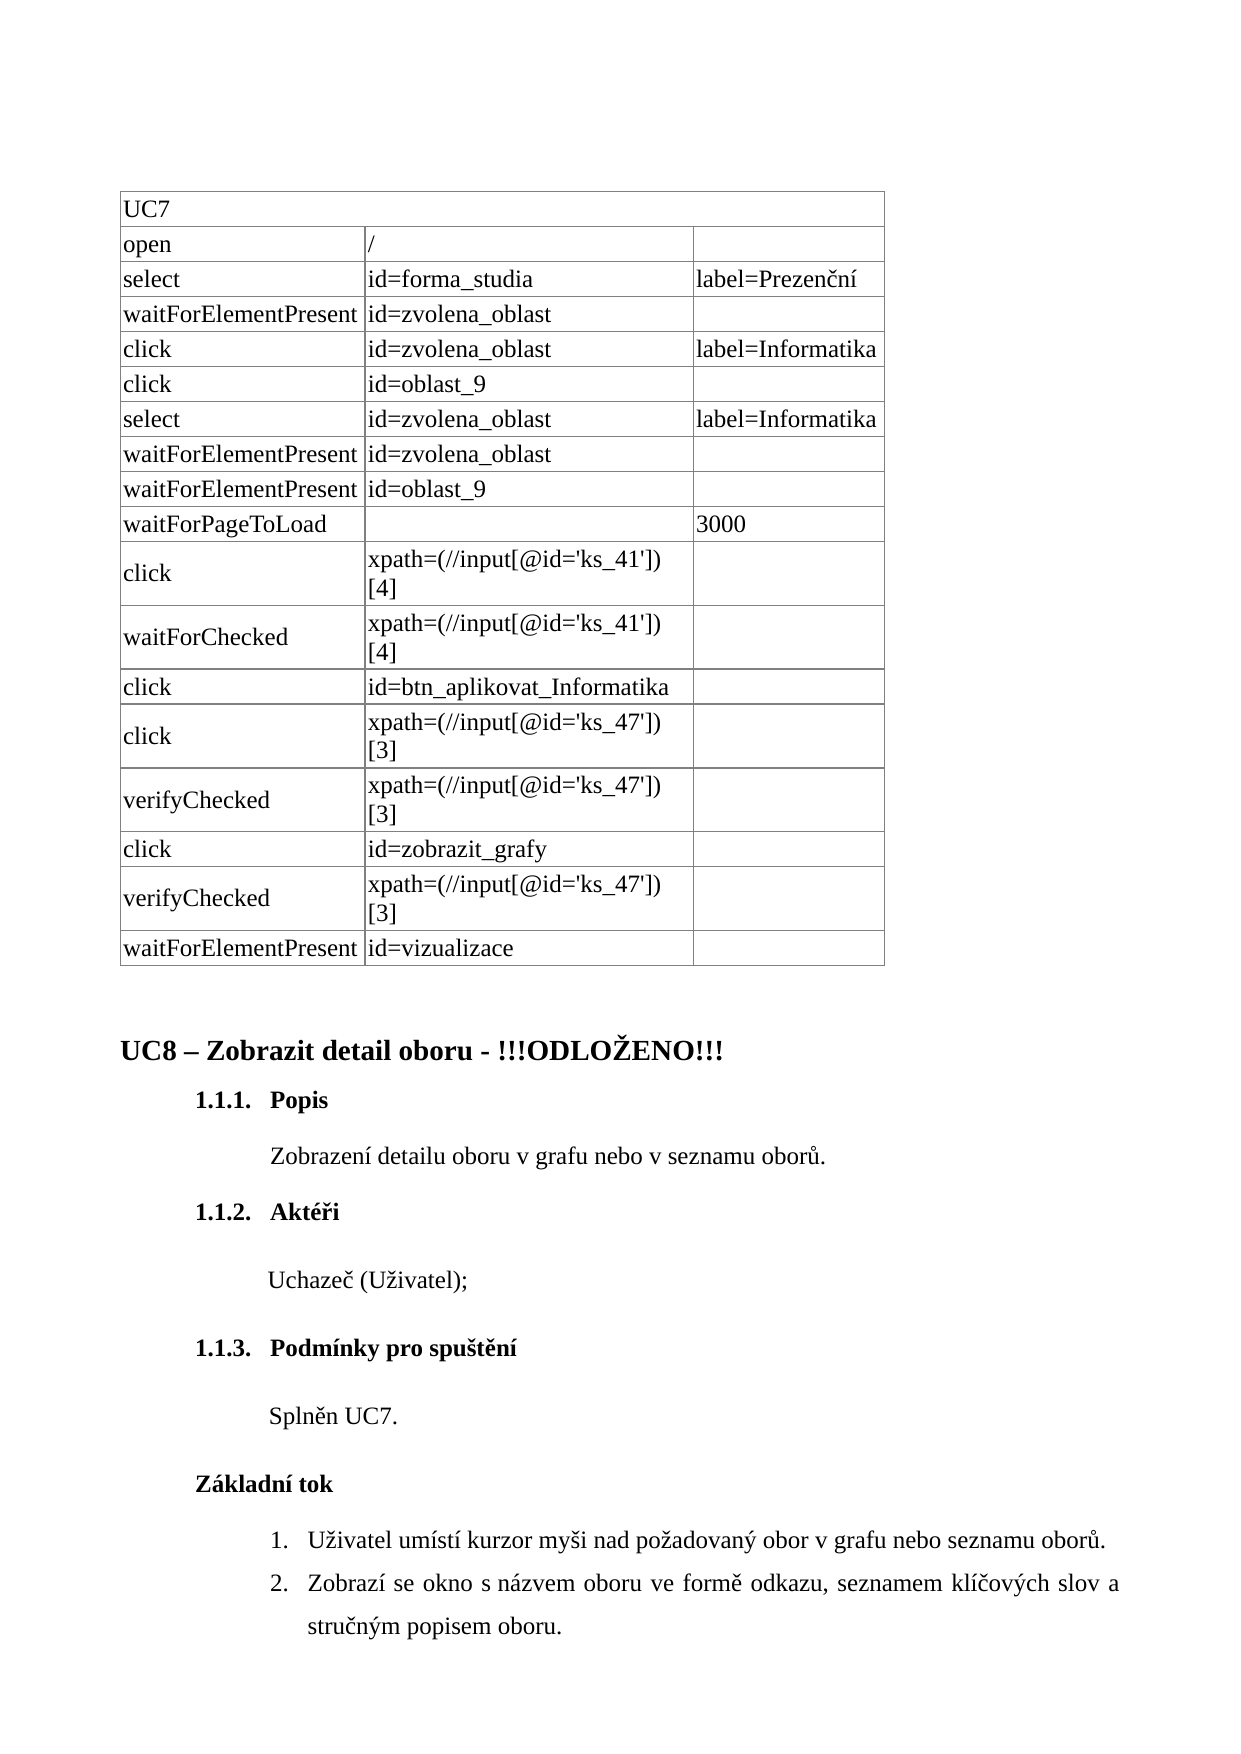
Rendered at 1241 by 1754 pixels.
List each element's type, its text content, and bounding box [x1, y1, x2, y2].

table_cell select [121, 402, 364, 436]
table_cell [694, 931, 884, 964]
list Podmínky pro spuštění [195, 1333, 1120, 1362]
text Základní tok [195, 1469, 1120, 1498]
table_cell waitForElementPresent [121, 297, 364, 331]
table_cell xpath=(//input[@id='ks_41'])[4] [366, 606, 693, 668]
table_cell open [121, 227, 364, 261]
table_cell label=Informatika [694, 402, 884, 436]
table_cell click [121, 367, 364, 401]
table_cell [694, 705, 884, 767]
table_cell / [366, 227, 693, 261]
table_cell [694, 472, 884, 506]
table_cell [694, 867, 884, 929]
table_cell select [121, 262, 364, 296]
table_cell 3000 [694, 507, 884, 541]
table_cell id=oblast_9 [366, 472, 693, 506]
list Zobrazí se okno s názvem oboru ve formě odkazu, seznamem klíčových slov a stručným popisem oboru. [270, 1568, 1120, 1640]
table_cell id=zvolena_oblast [366, 402, 693, 436]
table_header UC7 [121, 192, 884, 226]
table_cell [694, 606, 884, 668]
text Uchazeč (Uživatel); [267, 1265, 1120, 1293]
table_cell waitForChecked [121, 606, 364, 668]
table_cell xpath=(//input[@id='ks_47'])[3] [366, 705, 693, 767]
table_cell [694, 437, 884, 471]
table_cell id=zvolena_oblast [366, 332, 693, 366]
table_cell xpath=(//input[@id='ks_47'])[3] [366, 769, 693, 831]
table_cell id=zvolena_oblast [366, 437, 693, 471]
list Uživatel umístí kurzor myši nad požadovaný obor v grafu nebo seznamu oborů. [270, 1525, 1120, 1553]
table_cell [694, 769, 884, 831]
table_cell label=Informatika [694, 332, 884, 366]
text Splněn UC7. [195, 1401, 1120, 1430]
table_cell [694, 670, 884, 703]
table_cell id=vizualizace [366, 931, 693, 964]
table_cell label=Prezenční [694, 262, 884, 296]
subtitle UC8 – Zobrazit detail oboru - !!!ODLOŽENO!!! [120, 1033, 1120, 1067]
table_cell id=forma_studia [366, 262, 693, 296]
table_cell id=zobrazit_grafy [366, 832, 693, 866]
table_cell xpath=(//input[@id='ks_41'])[4] [366, 542, 693, 604]
table_cell click [121, 542, 364, 604]
list Popis [195, 1085, 1120, 1114]
table_cell click [121, 670, 364, 703]
table_cell waitForElementPresent [121, 437, 364, 471]
text Zobrazení detailu oboru v grafu nebo v seznamu oborů. [270, 1141, 1120, 1170]
table_cell id=zvolena_oblast [366, 297, 693, 331]
table_cell click [121, 705, 364, 767]
table_cell id=btn_aplikovat_Informatika [366, 670, 693, 703]
table_cell waitForElementPresent [121, 472, 364, 506]
table_cell verifyChecked [121, 769, 364, 831]
table_cell [694, 832, 884, 866]
table_cell click [121, 332, 364, 366]
table_cell click [121, 832, 364, 866]
table_cell waitForElementPresent [121, 931, 364, 964]
table_cell [694, 227, 884, 261]
table_cell [694, 297, 884, 331]
table_cell [694, 367, 884, 401]
table_cell xpath=(//input[@id='ks_47'])[3] [366, 867, 693, 929]
table_cell id=oblast_9 [366, 367, 693, 401]
table_cell waitForPageToLoad [121, 507, 364, 541]
table_cell verifyChecked [121, 867, 364, 929]
table_cell [366, 507, 693, 541]
table_cell [694, 542, 884, 604]
list Aktéři [195, 1197, 1120, 1225]
